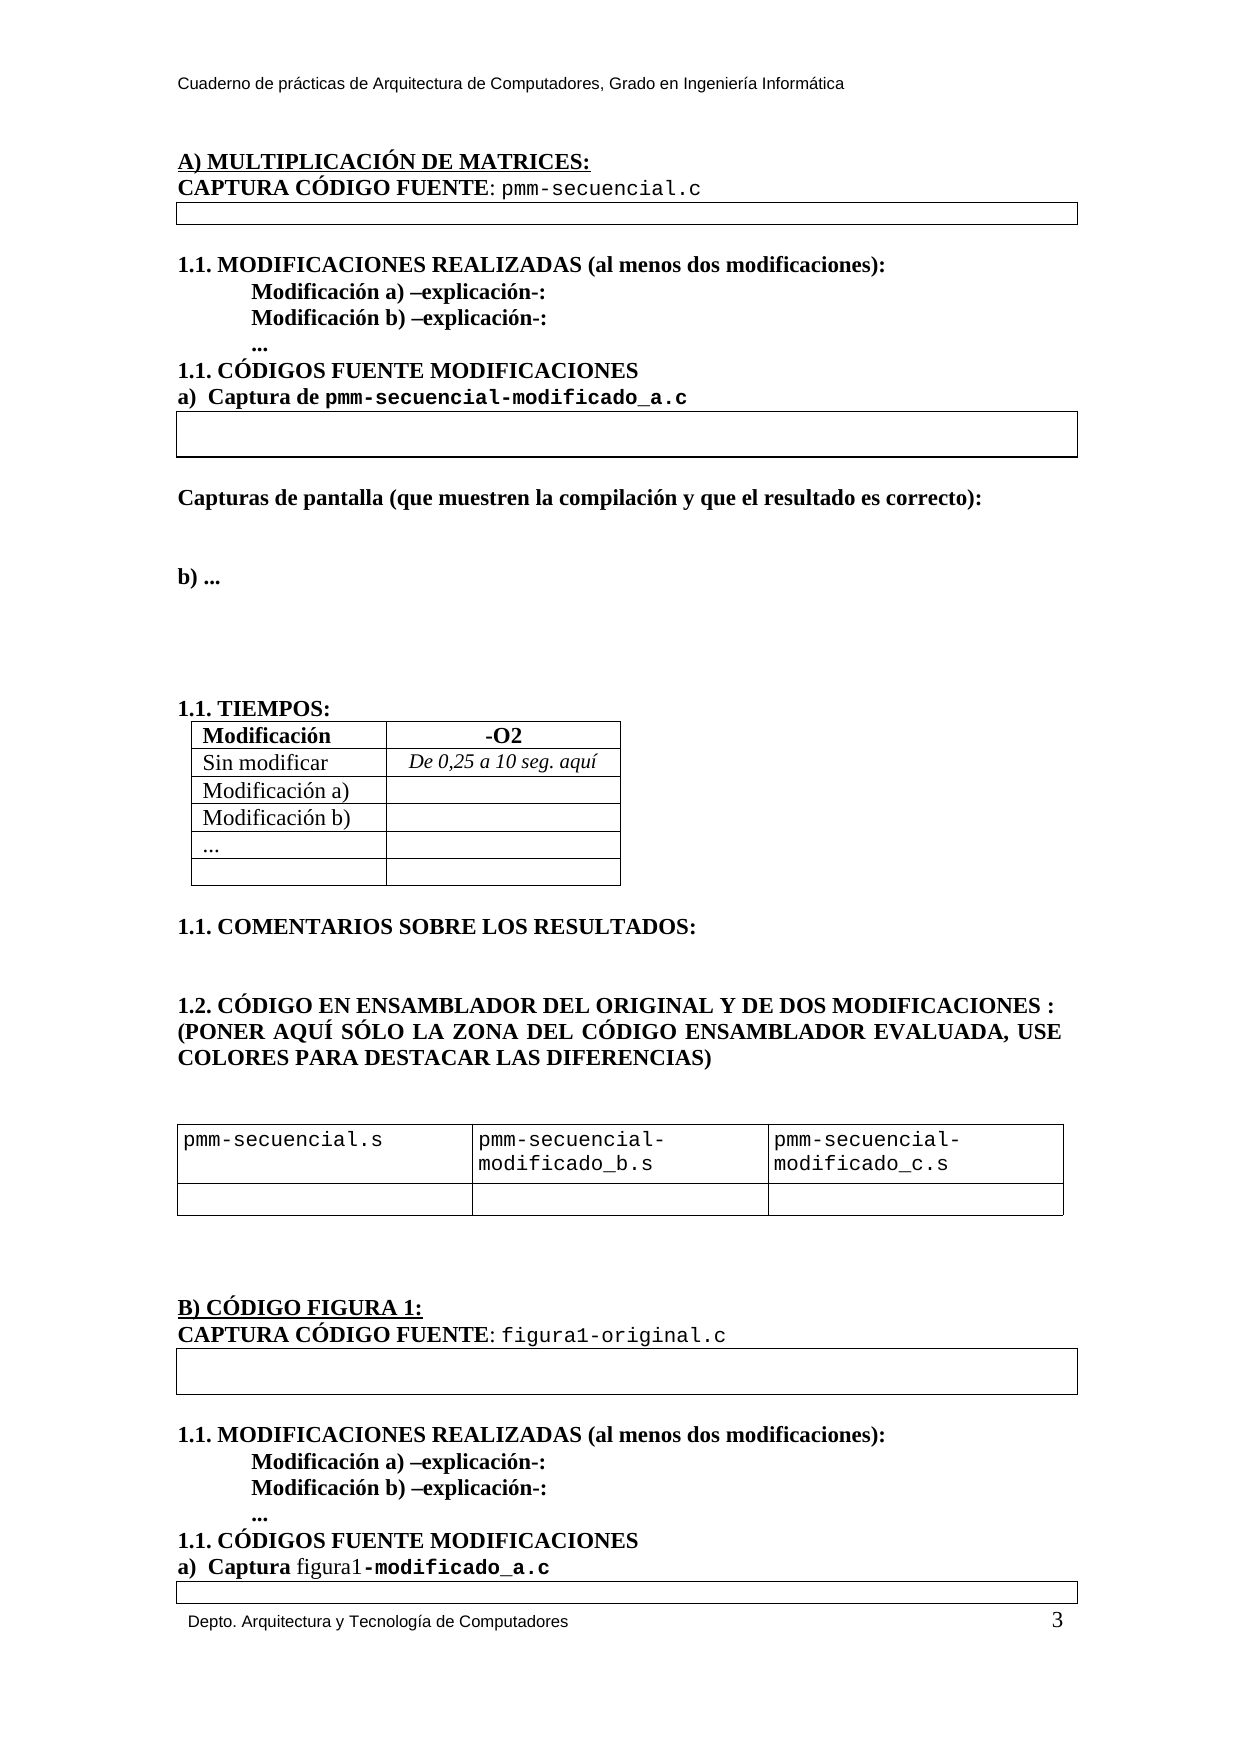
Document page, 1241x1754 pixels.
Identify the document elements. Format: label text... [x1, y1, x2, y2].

table_header pmm-secuencial.s [178, 1125, 472, 1182]
table_cell [387, 859, 620, 885]
table_cell Sin modificar [192, 749, 386, 776]
table_cell [387, 777, 620, 803]
text B) CÓDIGO FIGURA 1: [177, 1294, 1063, 1321]
text Modificación a) –explicación-: [177, 278, 1063, 304]
text 1.1. MODIFICACIONES REALIZADAS (al menos dos modificaciones): [177, 251, 1063, 278]
text a) Captura de pmm-secuencial-modificado_a.c [177, 383, 1063, 411]
text Capturas de pantalla (que muestren la compilación y que el resultado es correcto): [177, 484, 1063, 510]
text 1.1. CÓDIGOS FUENTE MODIFICACIONES [177, 357, 1063, 383]
text 1.2. CÓDIGO EN ENSAMBLADOR DEL ORIGINAL Y DE DOS MODIFICACIONES : [177, 992, 1063, 1018]
table_header -O2 [387, 722, 620, 748]
text Modificación b) –explicación-: [177, 304, 1063, 330]
table_cell ... [192, 832, 386, 858]
table_cell Modificación b) [192, 804, 386, 831]
text 1.1. TIEMPOS: [177, 694, 1063, 721]
text Modificación b) –explicación-: [177, 1474, 1063, 1500]
text CAPTURA CÓDIGO FUENTE: pmm-secuencial.c [177, 174, 1063, 202]
table_header [177, 412, 1077, 456]
text 1.1. CÓDIGOS FUENTE MODIFICACIONES [177, 1527, 1063, 1553]
table_cell De 0,25 a 10 seg. aquí [387, 749, 620, 776]
table_header Modificación [192, 722, 386, 748]
table_cell [178, 1184, 472, 1215]
table_cell [387, 832, 620, 858]
table_header [177, 1349, 1077, 1394]
table_cell [192, 859, 386, 885]
text (PONER AQUÍ SÓLO LA ZONA DEL CÓDIGO ENSAMBLADOR EVALUADA, USE COLORES PARA DESTACAR LAS DIFERENCIAS) [177, 1018, 1063, 1071]
text 1.1. MODIFICACIONES REALIZADAS (al menos dos modificaciones): [177, 1421, 1063, 1448]
text ... [177, 1500, 1063, 1527]
table_cell [387, 804, 620, 831]
text 1.1. COMENTARIOS SOBRE LOS RESULTADOS: [177, 913, 1063, 939]
text CAPTURA CÓDIGO FUENTE: figura1-original.c [177, 1321, 1063, 1348]
text A) MULTIPLICACIÓN DE MATRICES: [177, 148, 1063, 174]
table_cell [769, 1184, 1063, 1215]
text a) Captura figura1-modificado_a.c [177, 1553, 1063, 1581]
table_cell Modificación a) [192, 777, 386, 803]
table_cell [473, 1184, 768, 1215]
table_header pmm-secuencial-modificado_b.s [473, 1125, 768, 1182]
table_header [177, 203, 1077, 224]
text Modificación a) –explicación-: [177, 1448, 1063, 1474]
table_header [177, 1582, 1077, 1603]
table_header pmm-secuencial-modificado_c.s [769, 1125, 1063, 1182]
text ... [177, 330, 1063, 357]
text b) ... [177, 563, 1063, 589]
